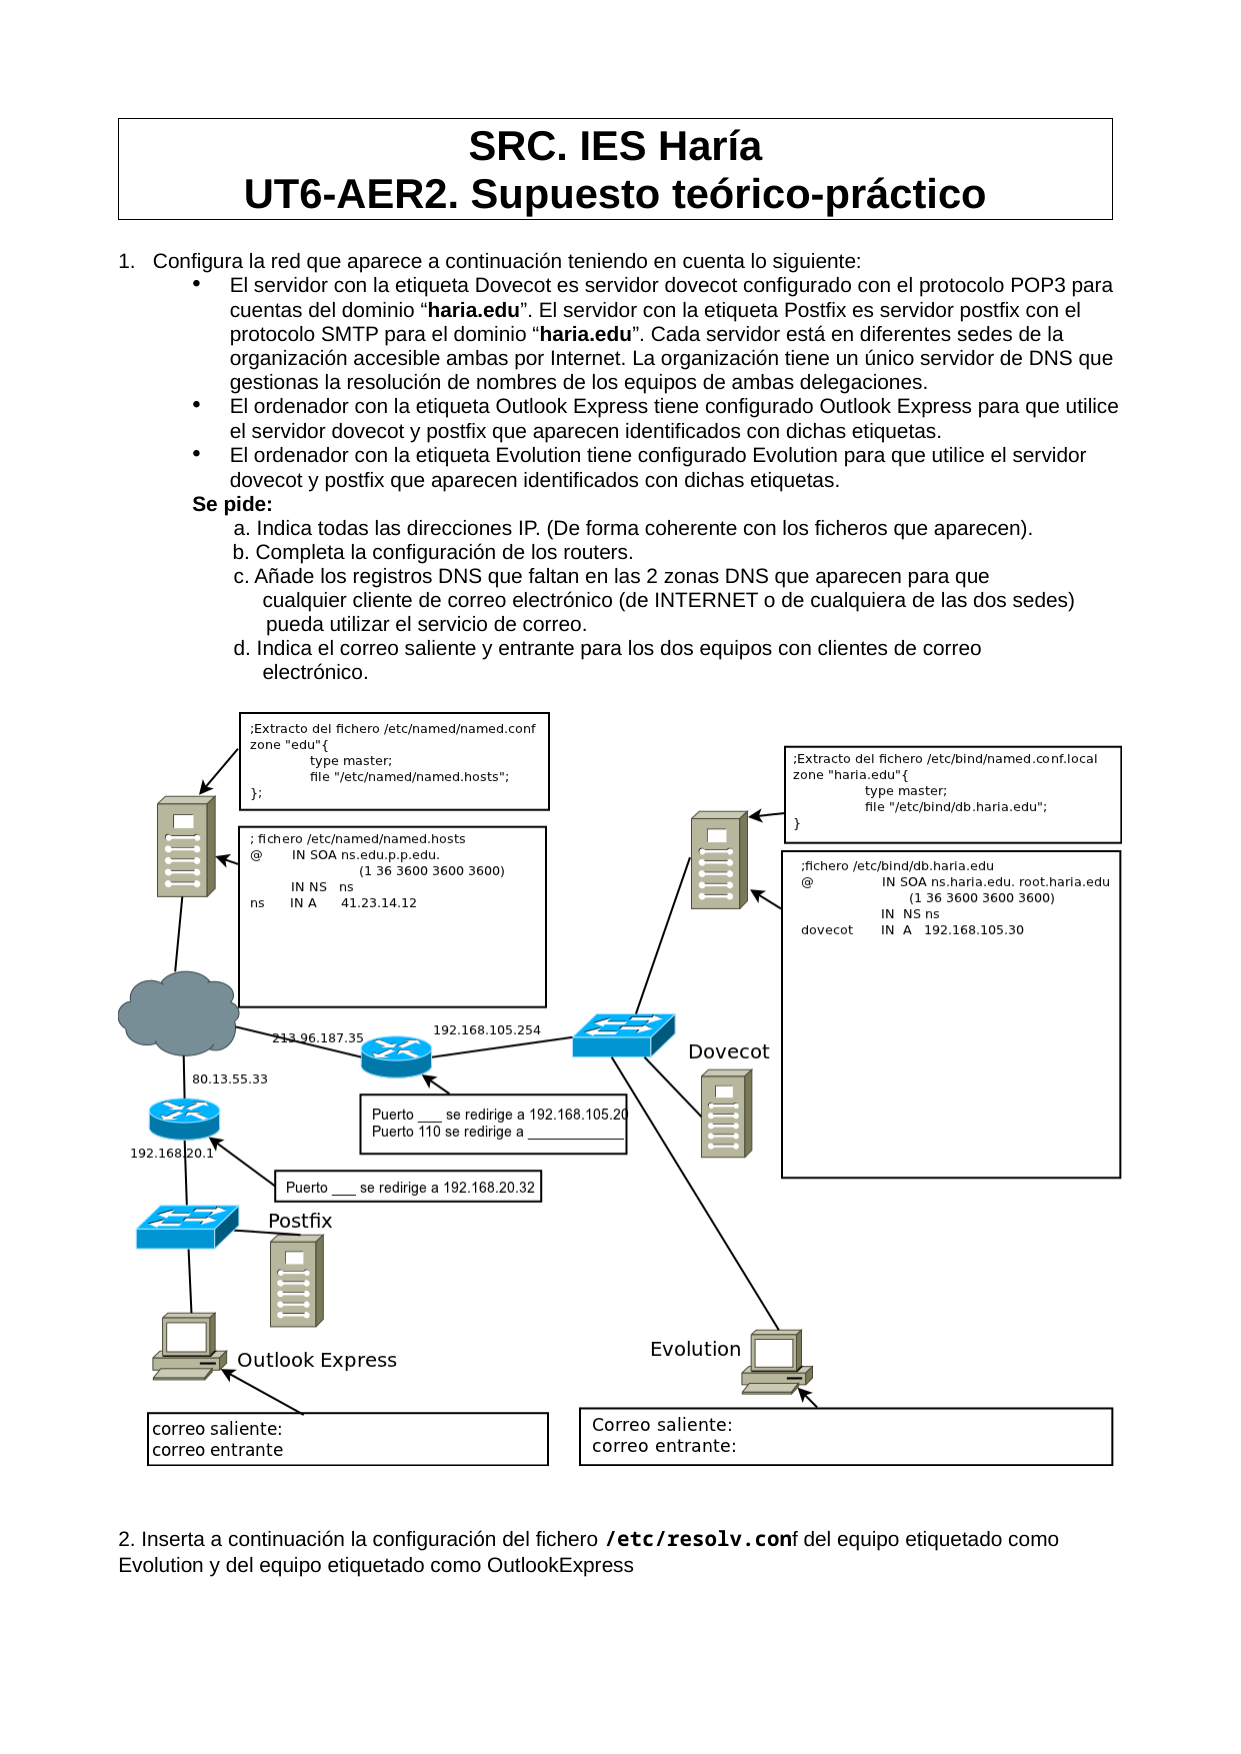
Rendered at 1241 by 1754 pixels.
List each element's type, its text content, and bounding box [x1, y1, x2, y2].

list El ordenador con la etiqueta Outlook Express tiene configurado Outlook Express para que utilice el servidor dovecot y postfix que aparecen identificados con dichas etiquetas. [192, 394, 1122, 443]
list El servidor con la etiqueta Dovecot es servidor dovecot configurado con el protocolo POP3 para cuentas del dominio “haria.edu”. El servidor con la etiqueta Postfix es servidor postfix con el protocolo SMTP para el dominio “haria.edu”. Cada servidor está en diferentes sedes de la organización accesible ambas por Internet. La organización tiene un único servidor de DNS que gestionas la resolución de nombres de los equipos de ambas delegaciones. [192, 273, 1122, 394]
text 1. Configura la red que aparece a continuación teniendo en cuenta lo siguiente: [118, 249, 1122, 273]
picture [118, 712, 1122, 1466]
text UT6-AER2. Supuesto teórico-práctico [119, 166, 1112, 219]
list El ordenador con la etiqueta Evolution tiene configurado Evolution para que utilice el servidor dovecot y postfix que aparecen identificados con dichas etiquetas. [192, 443, 1122, 492]
text a. Indica todas las direcciones IP. (De forma coherente con los ficheros que aparecen). [118, 516, 1122, 540]
text Se pide: [192, 492, 1122, 516]
text cualquier cliente de correo electrónico (de INTERNET o de cualquiera de las dos sedes) pueda utilizar el servicio de correo. [118, 588, 1122, 636]
text b. Completa la configuración de los routers. [118, 540, 1122, 564]
text 2. Inserta a continuación la configuración del fichero /etc/resolv.conf del equipo etiquetado como Evolution y del equipo etiquetado como OutlookExpress [118, 1524, 1122, 1576]
text electrónico. [118, 660, 1122, 684]
text d. Indica el correo saliente y entrante para los dos equipos con clientes de correo [118, 636, 1122, 660]
text c. Añade los registros DNS que faltan en las 2 zonas DNS que aparecen para que [118, 564, 1122, 588]
text SRC. IES Haría [119, 119, 1112, 166]
